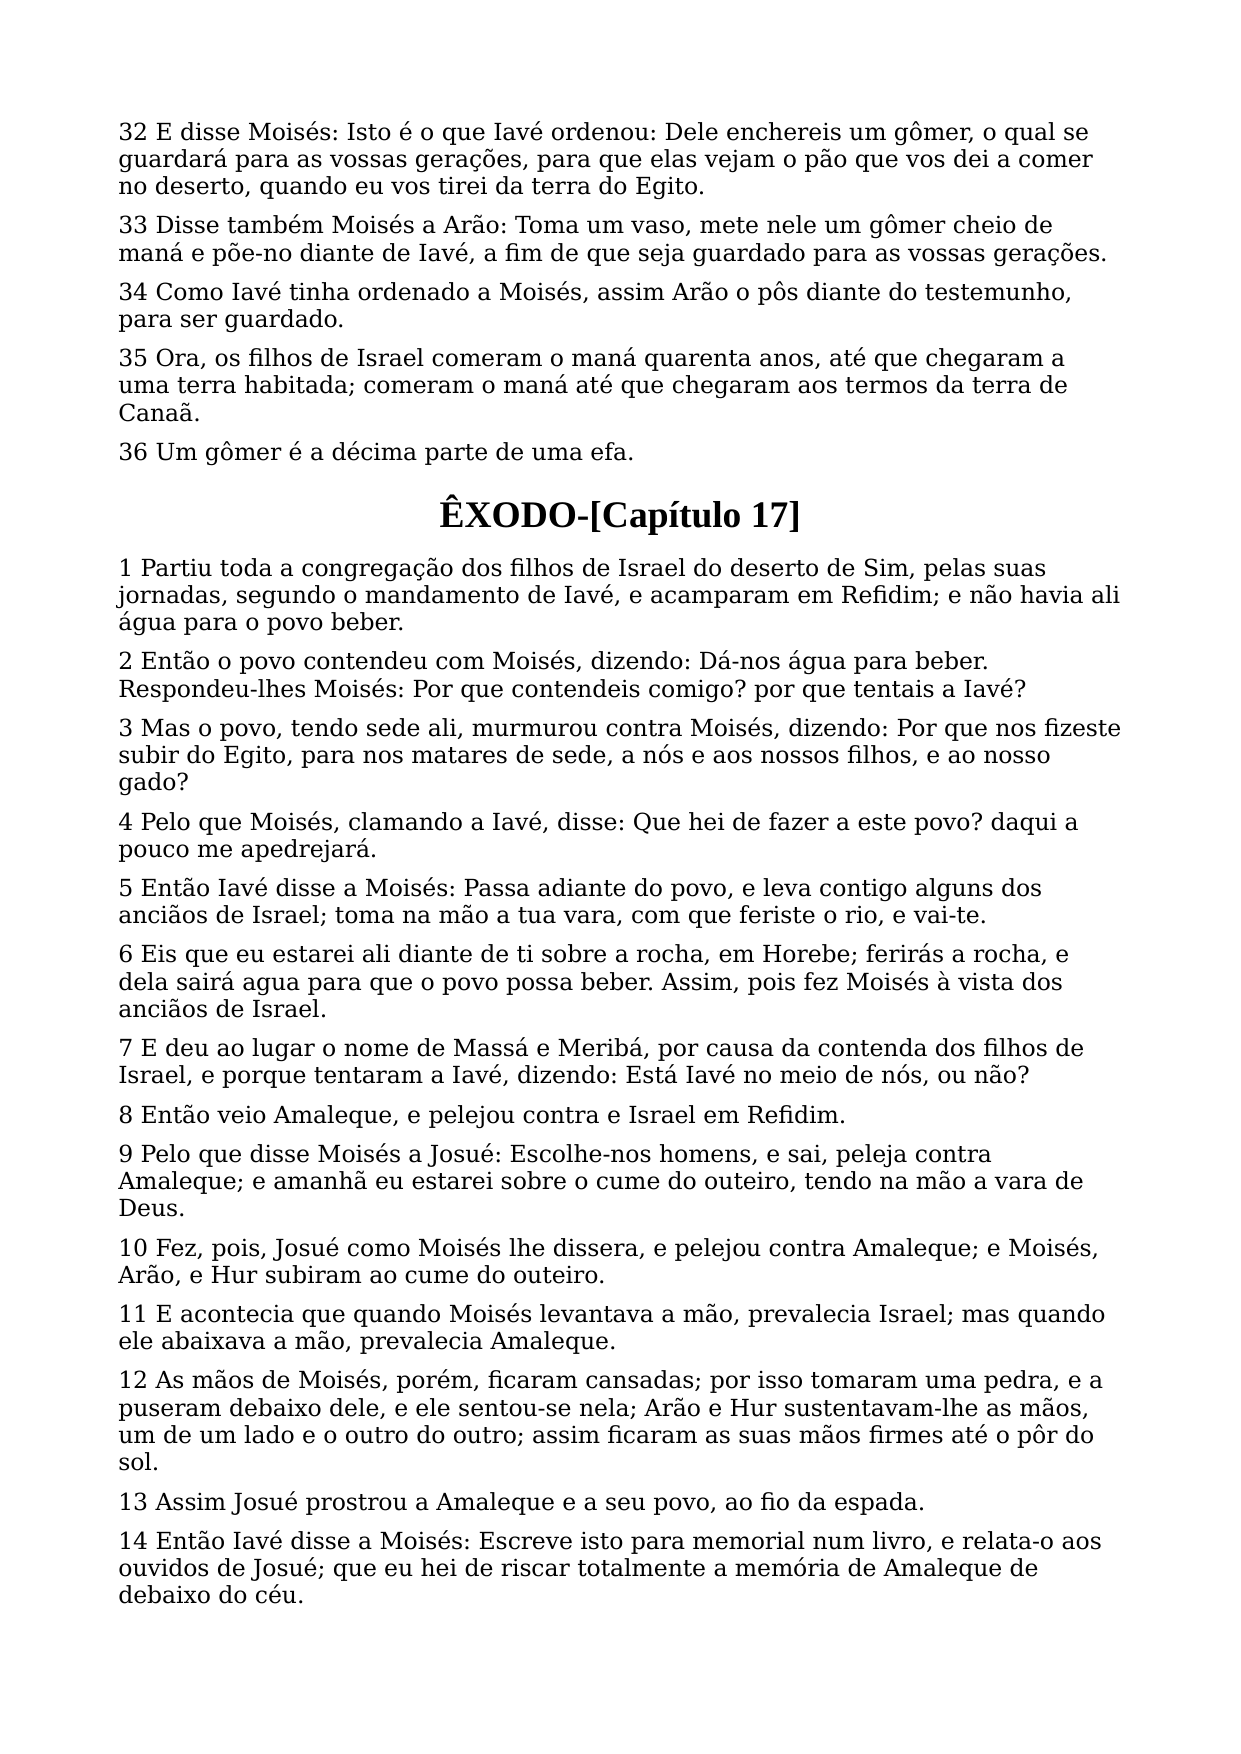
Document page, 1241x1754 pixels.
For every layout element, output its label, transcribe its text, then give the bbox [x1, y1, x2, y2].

text 14 Então Iavé disse a Moisés: Escreve isto para memorial num livro, e relata-o aos ouvidos de Josué; que eu hei de riscar totalmente a memória de Amaleque de debaixo do céu. [118, 1527, 1122, 1609]
text 8 Então veio Amaleque, e pelejou contra e Israel em Refidim. [118, 1101, 1122, 1128]
text 34 Como Iavé tinha ordenado a Moisés, assim Arão o pôs diante do testemunho, para ser guardado. [118, 278, 1122, 333]
text 9 Pelo que disse Moisés a Josué: Escolhe-nos homens, e sai, peleja contra Amaleque; e amanhã eu estarei sobre o cume do outeiro, tendo na mão a vara de Deus. [118, 1140, 1122, 1222]
text 6 Eis que eu estarei ali diante de ti sobre a rocha, em Horebe; ferirás a rocha, e dela sairá agua para que o povo possa beber. Assim, pois fez Moisés à vista dos anciãos de Israel. [118, 941, 1122, 1023]
text 5 Então Iavé disse a Moisés: Passa adiante do povo, e leva contigo alguns dos anciãos de Israel; toma na mão a tua vara, com que feriste o rio, e vai-te. [118, 874, 1122, 929]
text 10 Fez, pois, Josué como Moisés lhe dissera, e pelejou contra Amaleque; e Moisés, Arão, e Hur subiram ao cume do outeiro. [118, 1234, 1122, 1289]
text 13 Assim Josué prostrou a Amaleque e a seu povo, ao fio da espada. [118, 1488, 1122, 1515]
text 33 Disse também Moisés a Arão: Toma um vaso, mete nele um gômer cheio de maná e põe-no diante de Iavé, a fim de que seja guardado para as vossas gerações. [118, 212, 1122, 266]
text 11 E acontecia que quando Moisés levantava a mão, prevalecia Israel; mas quando ele abaixava a mão, prevalecia Amaleque. [118, 1301, 1122, 1355]
text 1 Partiu toda a congregação dos filhos de Israel do deserto de Sim, pelas suas jornadas, segundo o mandamento de Iavé, e acamparam em Refidim; e não havia ali água para o povo beber. [118, 554, 1122, 636]
text 35 Ora, os filhos de Israel comeram o maná quarenta anos, até que chegaram a uma terra habitada; comeram o maná até que chegaram aos termos da terra de Canaã. [118, 345, 1122, 427]
text 32 E disse Moisés: Isto é o que Iavé ordenou: Dele enchereis um gômer, o qual se guardará para as vossas gerações, para que elas vejam o pão que vos dei a comer no deserto, quando eu vos tirei da terra do Egito. [118, 118, 1122, 200]
text 2 Então o povo contendeu com Moisés, dizendo: Dá-nos água para beber. Respondeu-lhes Moisés: Por que contendeis comigo? por que tentais a Iavé? [118, 648, 1122, 702]
text 12 As mãos de Moisés, porém, ficaram cansadas; por isso tomaram uma pedra, e a puseram debaixo dele, e ele sentou-se nela; Arão e Hur sustentavam-lhe as mãos, um de um lado e o outro do outro; assim ficaram as suas mãos firmes até o pôr do sol. [118, 1367, 1122, 1476]
text 3 Mas o povo, tendo sede ali, murmurou contra Moisés, dizendo: Por que nos fizeste subir do Egito, para nos matares de sede, a nós e aos nossos filhos, e ao nosso gado? [118, 714, 1122, 796]
text 7 E deu ao lugar o nome de Massá e Meribá, por causa da contenda dos filhos de Israel, e porque tentaram a Iavé, dizendo: Está Iavé no meio de nós, ou não? [118, 1035, 1122, 1089]
subtitle ÊXODO-[Capítulo 17] [118, 493, 1122, 536]
text 4 Pelo que Moisés, clamando a Iavé, disse: Que hei de fazer a este povo? daqui a pouco me apedrejará. [118, 808, 1122, 863]
text 36 Um gômer é a décima parte de uma efa. [118, 438, 1122, 466]
